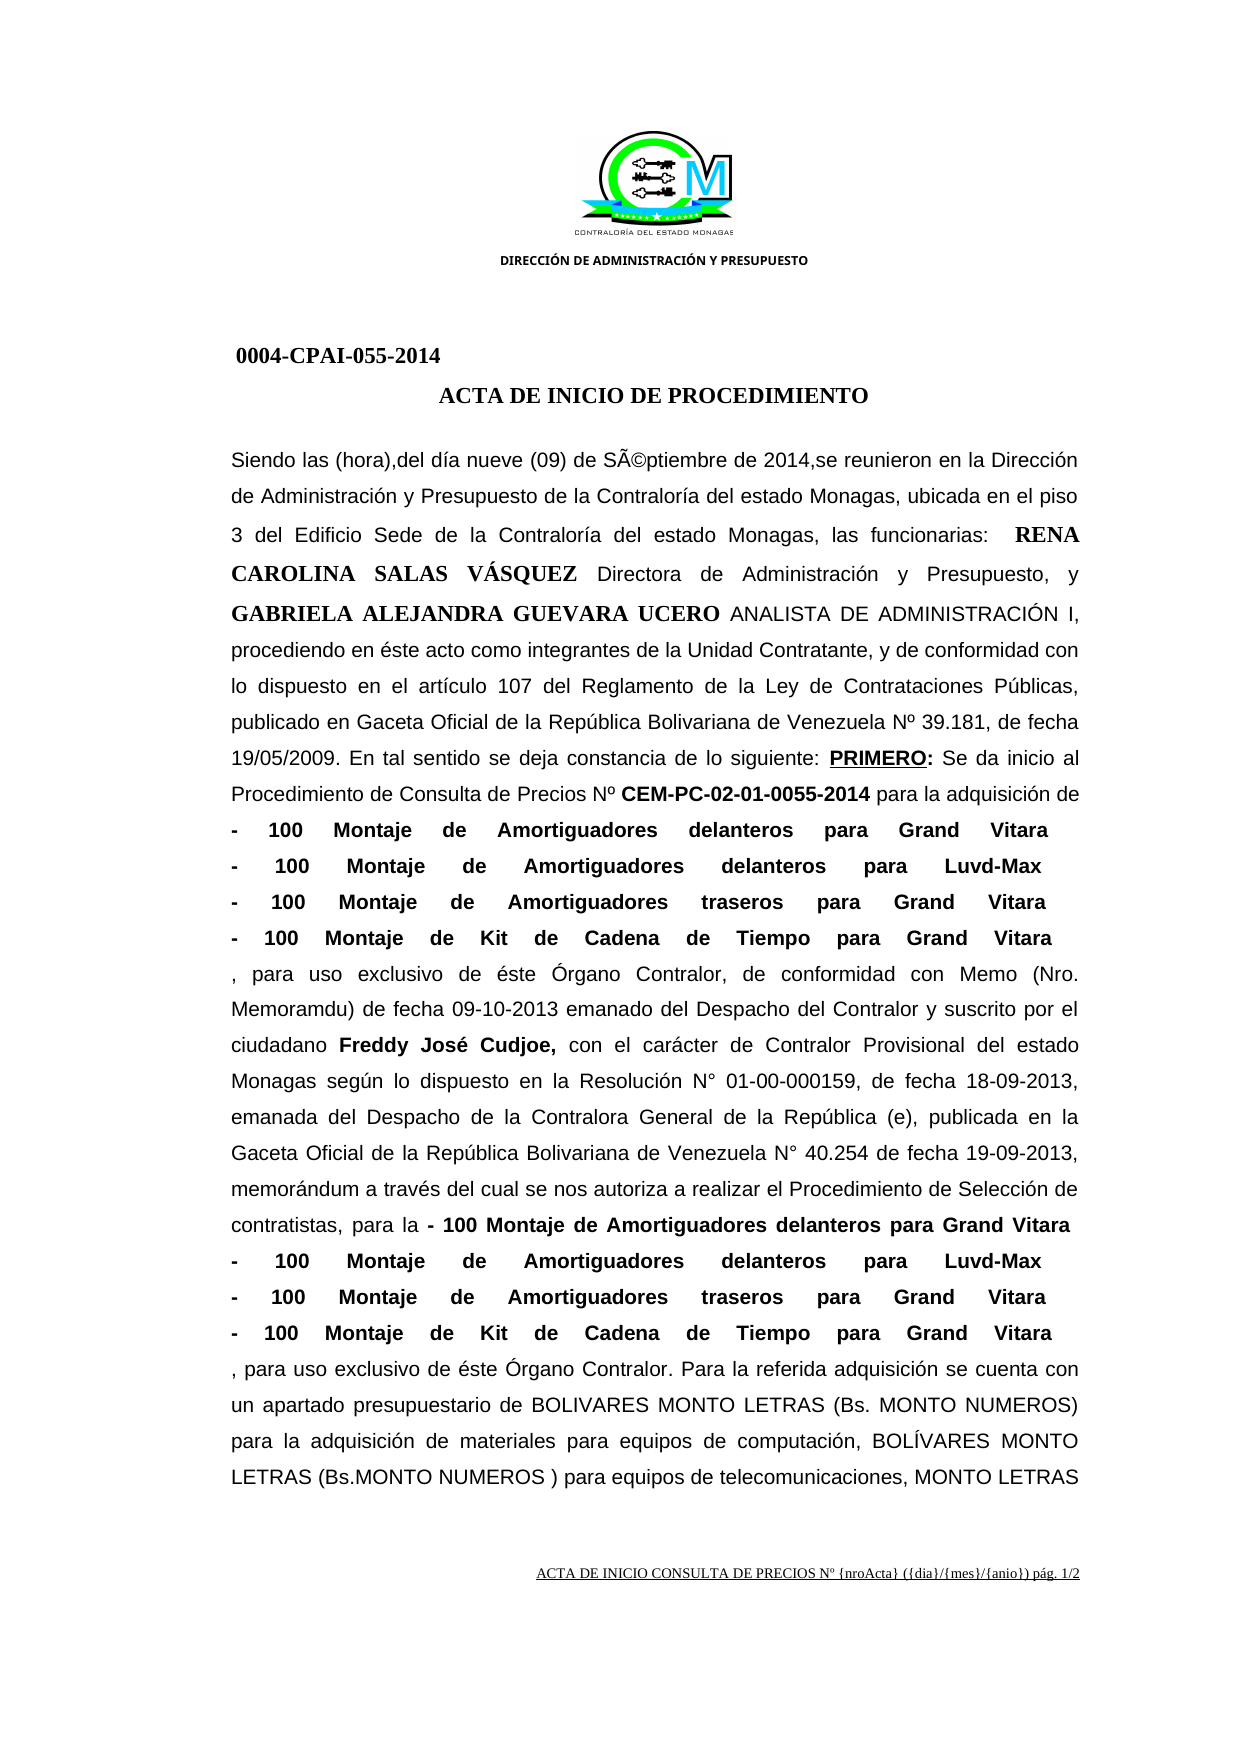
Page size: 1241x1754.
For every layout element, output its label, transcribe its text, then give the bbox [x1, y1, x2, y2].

text Siendo las (hora),del día nueve (09) de SÃ©ptiembre de 2014,se reunieron en la Dirección de Administración y Presupuesto de la Contraloría del estado Monagas, ubicada en el piso 3 del Edificio Sede de la Contraloría del estado Monagas, las funcionarias: RENA CAROLINA SALAS VÁSQUEZ Directora de Administración y Presupuesto, y GABRIELA ALEJANDRA GUEVARA UCERO ANALISTA DE ADMINISTRACIÓN I, procediendo en éste acto como integrantes de la Unidad Contratante, y de conformidad con lo dispuesto en el artículo 107 del Reglamento de la Ley de Contrataciones Públicas, publicado en Gaceta Oficial de la República Bolivariana de Venezuela Nº 39.181, de fecha 19/05/2009. En tal sentido se deja constancia de lo siguiente: PRIMERO: Se da inicio al Procedimiento de Consulta de Precios Nº CEM-PC-02-01-0055-2014 para la adquisición de - 100 Montaje de Amortiguadores delanteros para Grand Vitara - 100 Montaje de Amortiguadores delanteros para Luvd-Max - 100 Montaje de Amortiguadores traseros para Grand Vitara - 100 Montaje de Kit de Cadena de Tiempo para Grand Vitara , para uso exclusivo de éste Órgano Contralor, de conformidad con Memo (Nro. Memoramdu) de fecha 09-10-2013 emanado del Despacho del Contralor y suscrito por el ciudadano Freddy José Cudjoe, con el carácter de Contralor Provisional del estado Monagas según lo dispuesto en la Resolución N° 01-00-000159, de fecha 18-09-2013, emanada del Despacho de la Contralora General de la República (e), publicada en la Gaceta Oficial de la República Bolivariana de Venezuela N° 40.254 de fecha 19-09-2013, memorándum a través del cual se nos autoriza a realizar el Procedimiento de Selección de contratistas, para la - 100 Montaje de Amortiguadores delanteros para Grand Vitara - 100 Montaje de Amortiguadores delanteros para Luvd-Max - 100 Montaje de Amortiguadores traseros para Grand Vitara - 100 Montaje de Kit de Cadena de Tiempo para Grand Vitara , para uso exclusivo de éste Órgano Contralor. Para la referida adquisición se cuenta con un apartado presupuestario de BOLIVARES MONTO LETRAS (Bs. MONTO NUMEROS) para la adquisición de materiales para equipos de computación, BOLÍVARES MONTO LETRAS (Bs.MONTO NUMEROS ) para equipos de telecomunicaciones, MONTO LETRAS [231, 448, 1080, 1488]
picture [574, 131, 733, 235]
text ACTA DE INICIO DE PROCEDIMIENTO [228, 382, 1080, 408]
text 0004-CPAI-055-2014 [230, 342, 1080, 369]
